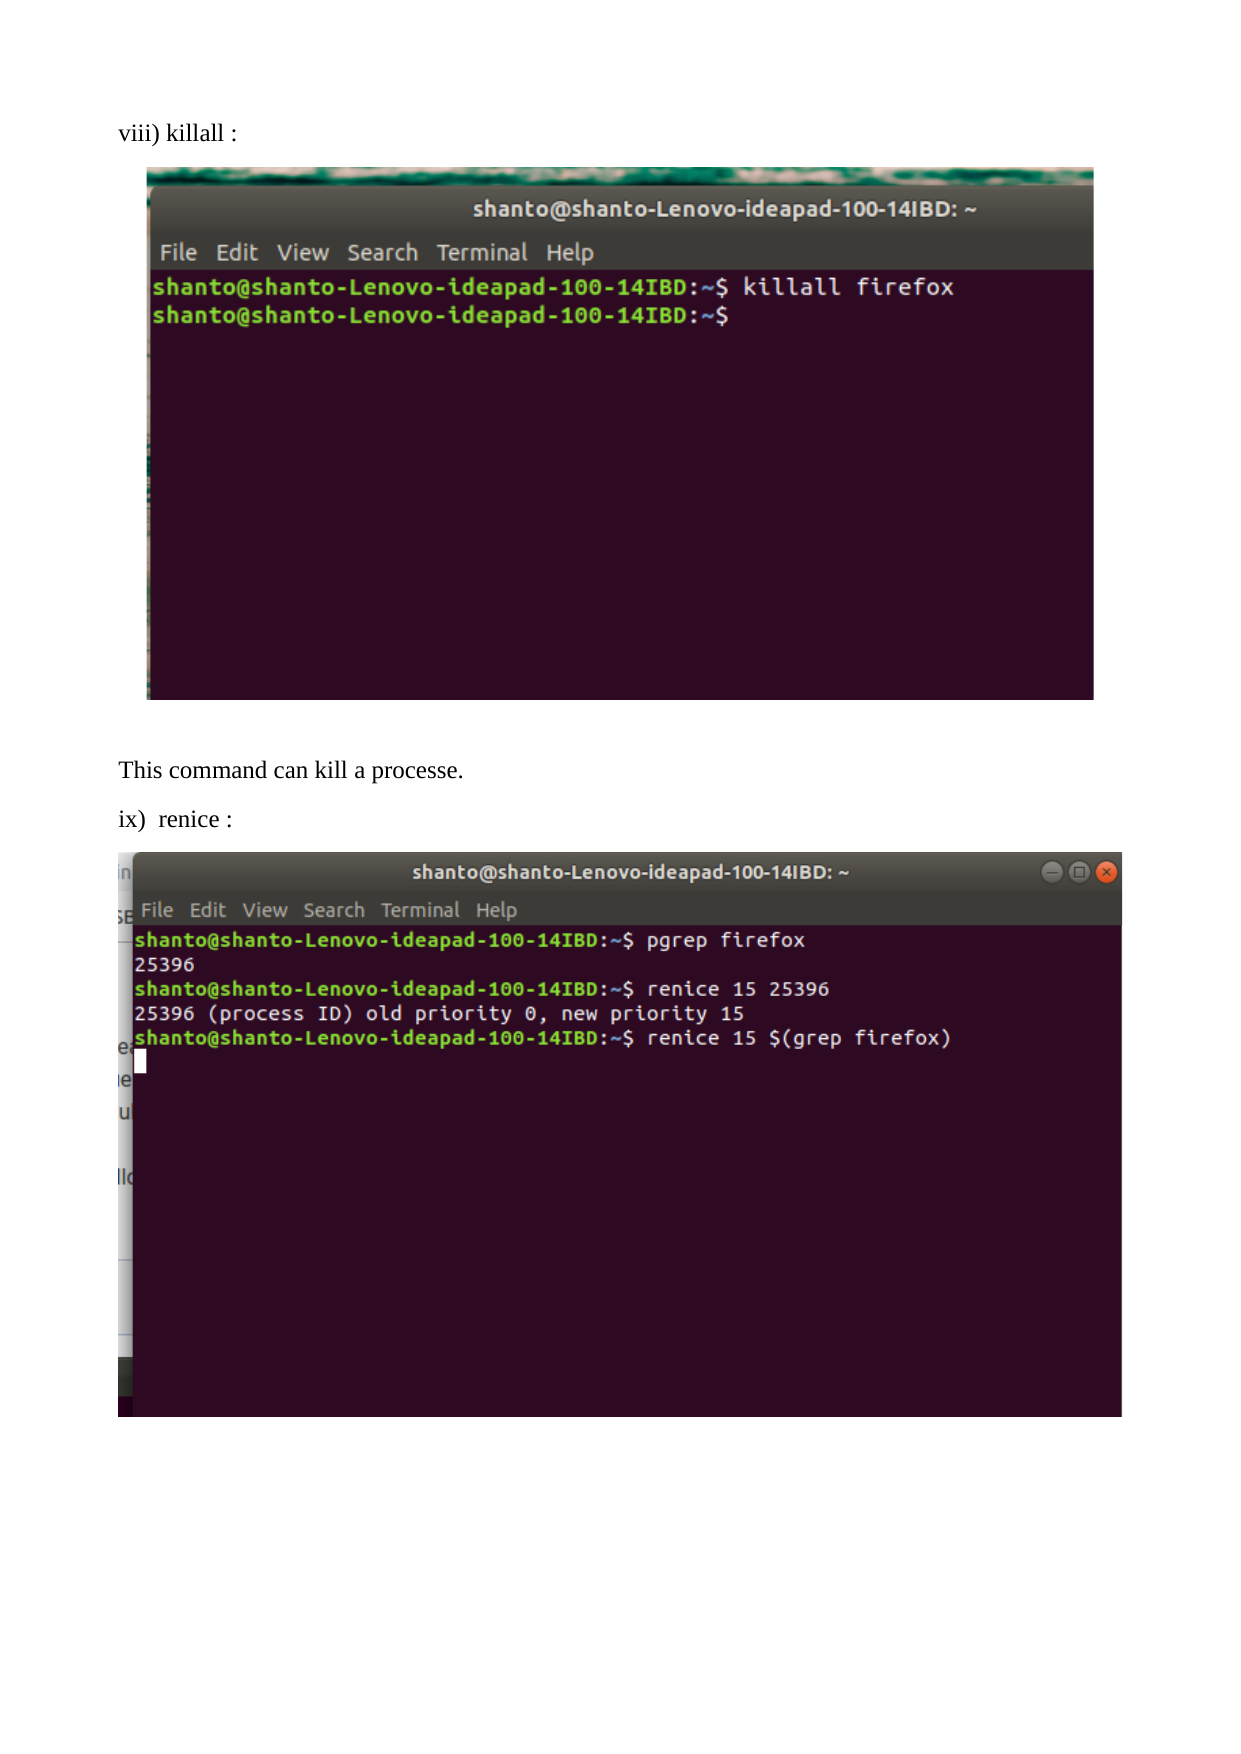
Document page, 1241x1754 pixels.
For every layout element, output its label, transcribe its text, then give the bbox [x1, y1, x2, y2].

text This command can kill a processe. [118, 755, 1122, 783]
text ix) renice : [118, 804, 1122, 833]
picture [118, 852, 1123, 1417]
text viii) killall : [118, 118, 1122, 147]
picture [146, 167, 1094, 700]
